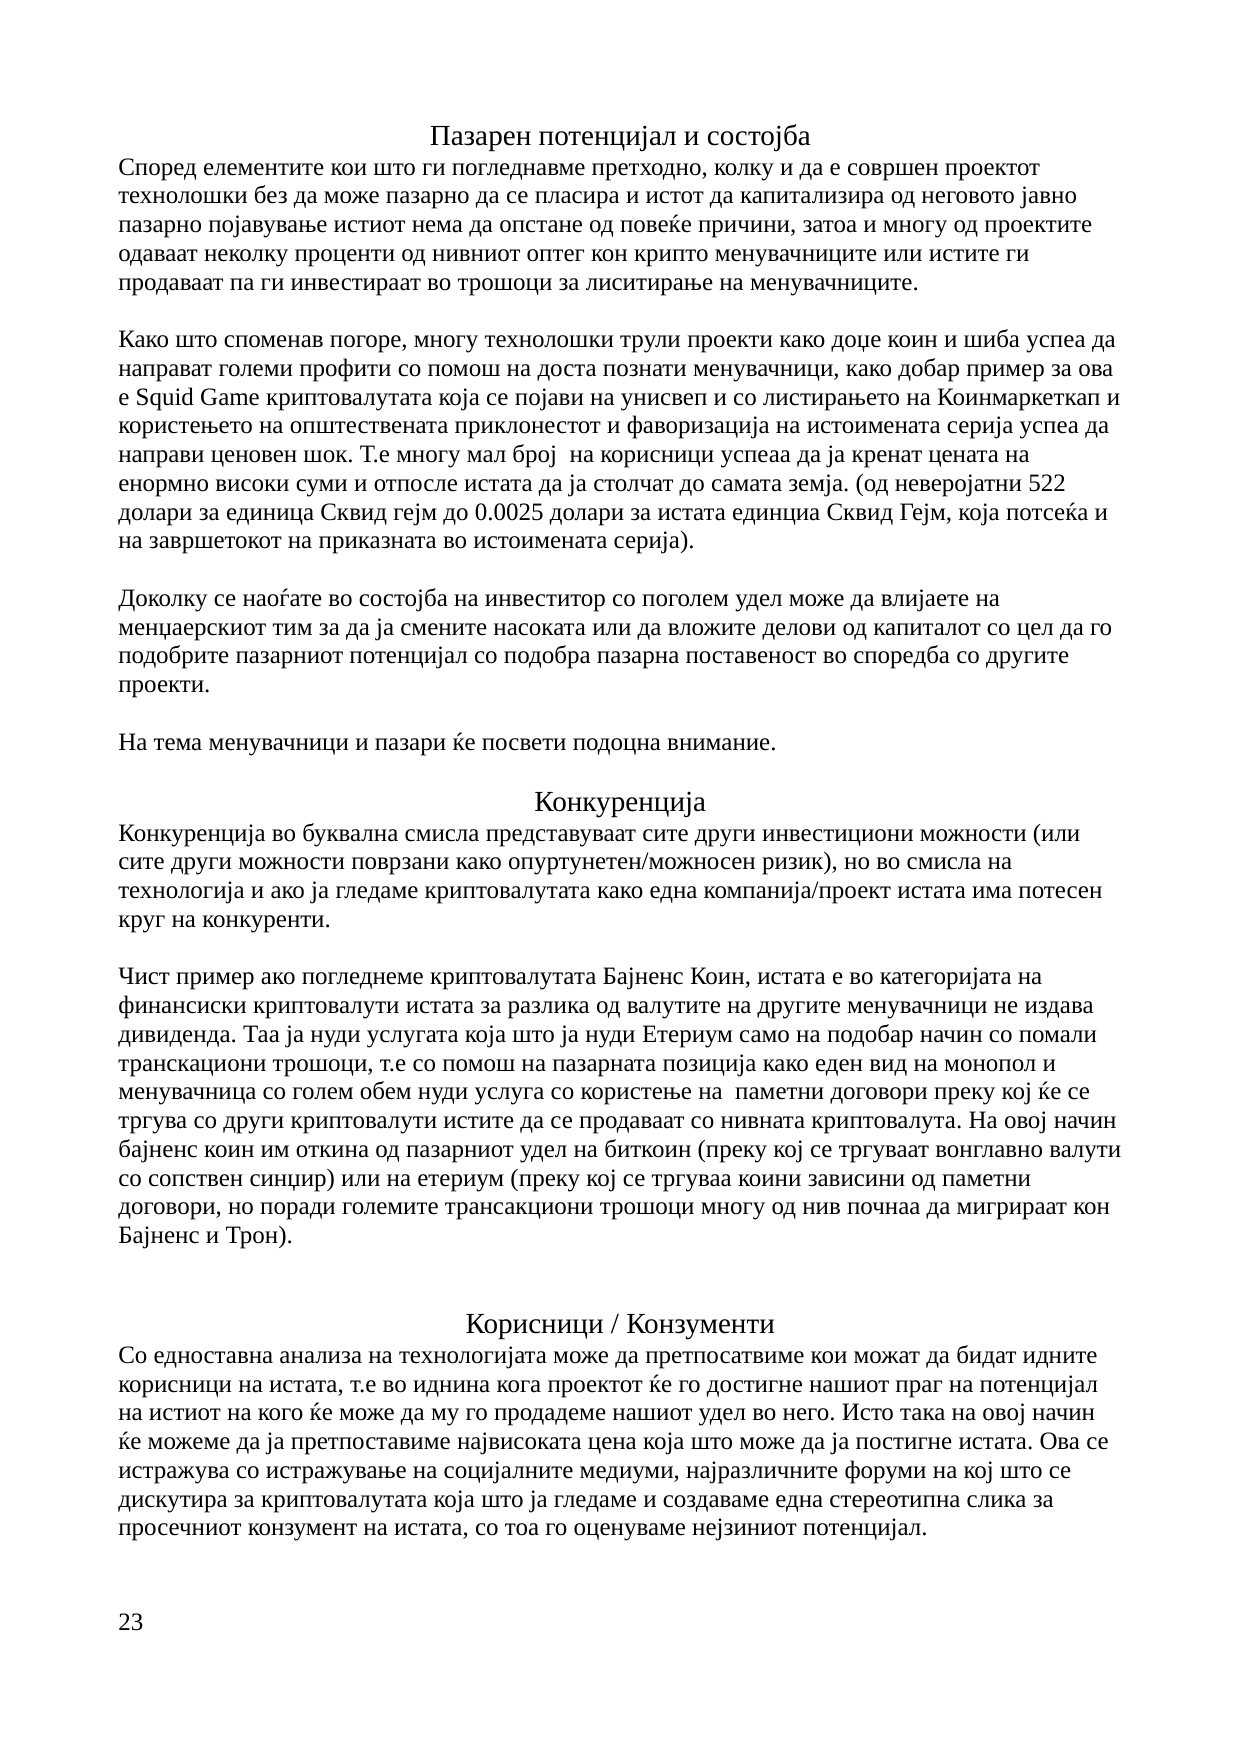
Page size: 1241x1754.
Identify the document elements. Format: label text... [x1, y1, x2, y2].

text Корисници / Конзументи [118, 1306, 1122, 1340]
text Доколку се наоѓате во состојба на инвеститор со поголем удел може да влијаете на менџаерскиот тим за да ја смените насоката или да вложите делови од капиталот со цел да го подобрите пазарниот потенцијал со подобра пазарна поставеност во споредба со другите проекти. [118, 583, 1122, 698]
text Конкуренција во буквална смисла представуваат сите други инвестициони можности (или сите други можности поврзани како опуртунетен/можносен ризик), но во смисла на технологија и ако ја гледаме криптовалутата како една компанија/проект истата има потесен круг на конкуренти. [118, 818, 1122, 933]
text На тема менувачници и пазари ќе посвети подоцна внимание. [118, 727, 1122, 755]
text Со едноставна анализа на технологијата може да претпосатвиме кои можат да бидат идните корисници на истата, т.е во иднина кога проектот ќе го достигне нашиот праг на потенцијал на истиот на кого ќе може да му го продадеме нашиот удел во него. Исто така на овој начин ќе можеме да ја претпоставиме највисоката цена која што може да ја постигне истата. Ова се истражува со истражување на социјалните медиуми, најразличните форуми на кој што се дискутира за криптовалутата која што ја гледаме и создаваме една стереотипна слика за просечниот конзумент на истата, со тоа го оценуваме нејзиниот потенцијал. [118, 1340, 1122, 1541]
text Како што споменав погоре, многу технолошки трули проекти како доџе коин и шиба успеа да направат големи профити со помош на доста познати менувачници, како добар пример за ова е Squid Game криптовалутата која се појави на унисвеп и со листирањето на Коинмаркеткап и користењето на општествената приклонестот и фаворизација на истоимената серија успеа да направи ценовен шок. Т.е многу мал број на корисници успеаа да ја кренат цената на енормно високи суми и отпосле истата да ја столчат до самата земја. (од неверојатни 522 долари за единица Сквид гејм до 0.0025 долари за истата единциа Сквид Гејм, која потсеќа и на завршетокот на приказната во истоимената серија). [118, 324, 1122, 554]
text Пазарен потенцијал и состојба [118, 118, 1122, 152]
text Конкуренција [118, 784, 1122, 818]
text Чист пример ако погледнеме криптовалутата Бајненс Коин, истата е во категоријата на финансиски криптовалути истата за разлика од валутите на другите менувачници не издава дивиденда. Таа ја нуди услугата која што ја нуди Етериум само на подобар начин со помали транскациони трошоци, т.е со помош на пазарната позиција како еден вид на монопол и менувачница со голем обем нуди услуга со користење на паметни договори преку кој ќе се тргува со други криптовалути истите да се продаваат со нивната криптовалута. На овој начин бајненс коин им откина од пазарниот удел на биткоин (преку кој се тргуваат вонглавно валути со сопствен синџир) или на етериум (преку кој се тргуваа коини зависини од паметни договори, но поради големите трансакциони трошоци многу од нив почнаа да мигрираат кон Бајненс и Трон). [118, 961, 1122, 1249]
text Според елементите кои што ги погледнавме претходно, колку и да е совршен проектот технолошки без да може пазарно да се пласира и истот да капитализира од неговото јавно пазарно појавување истиот нема да опстане од повеќе причини, затоа и многу од проектите одаваат неколку проценти од нивниот оптег кон крипто менувачниците или истите ги продаваат па ги инвестираат во трошоци за лиситирање на менувачниците. [118, 152, 1122, 295]
